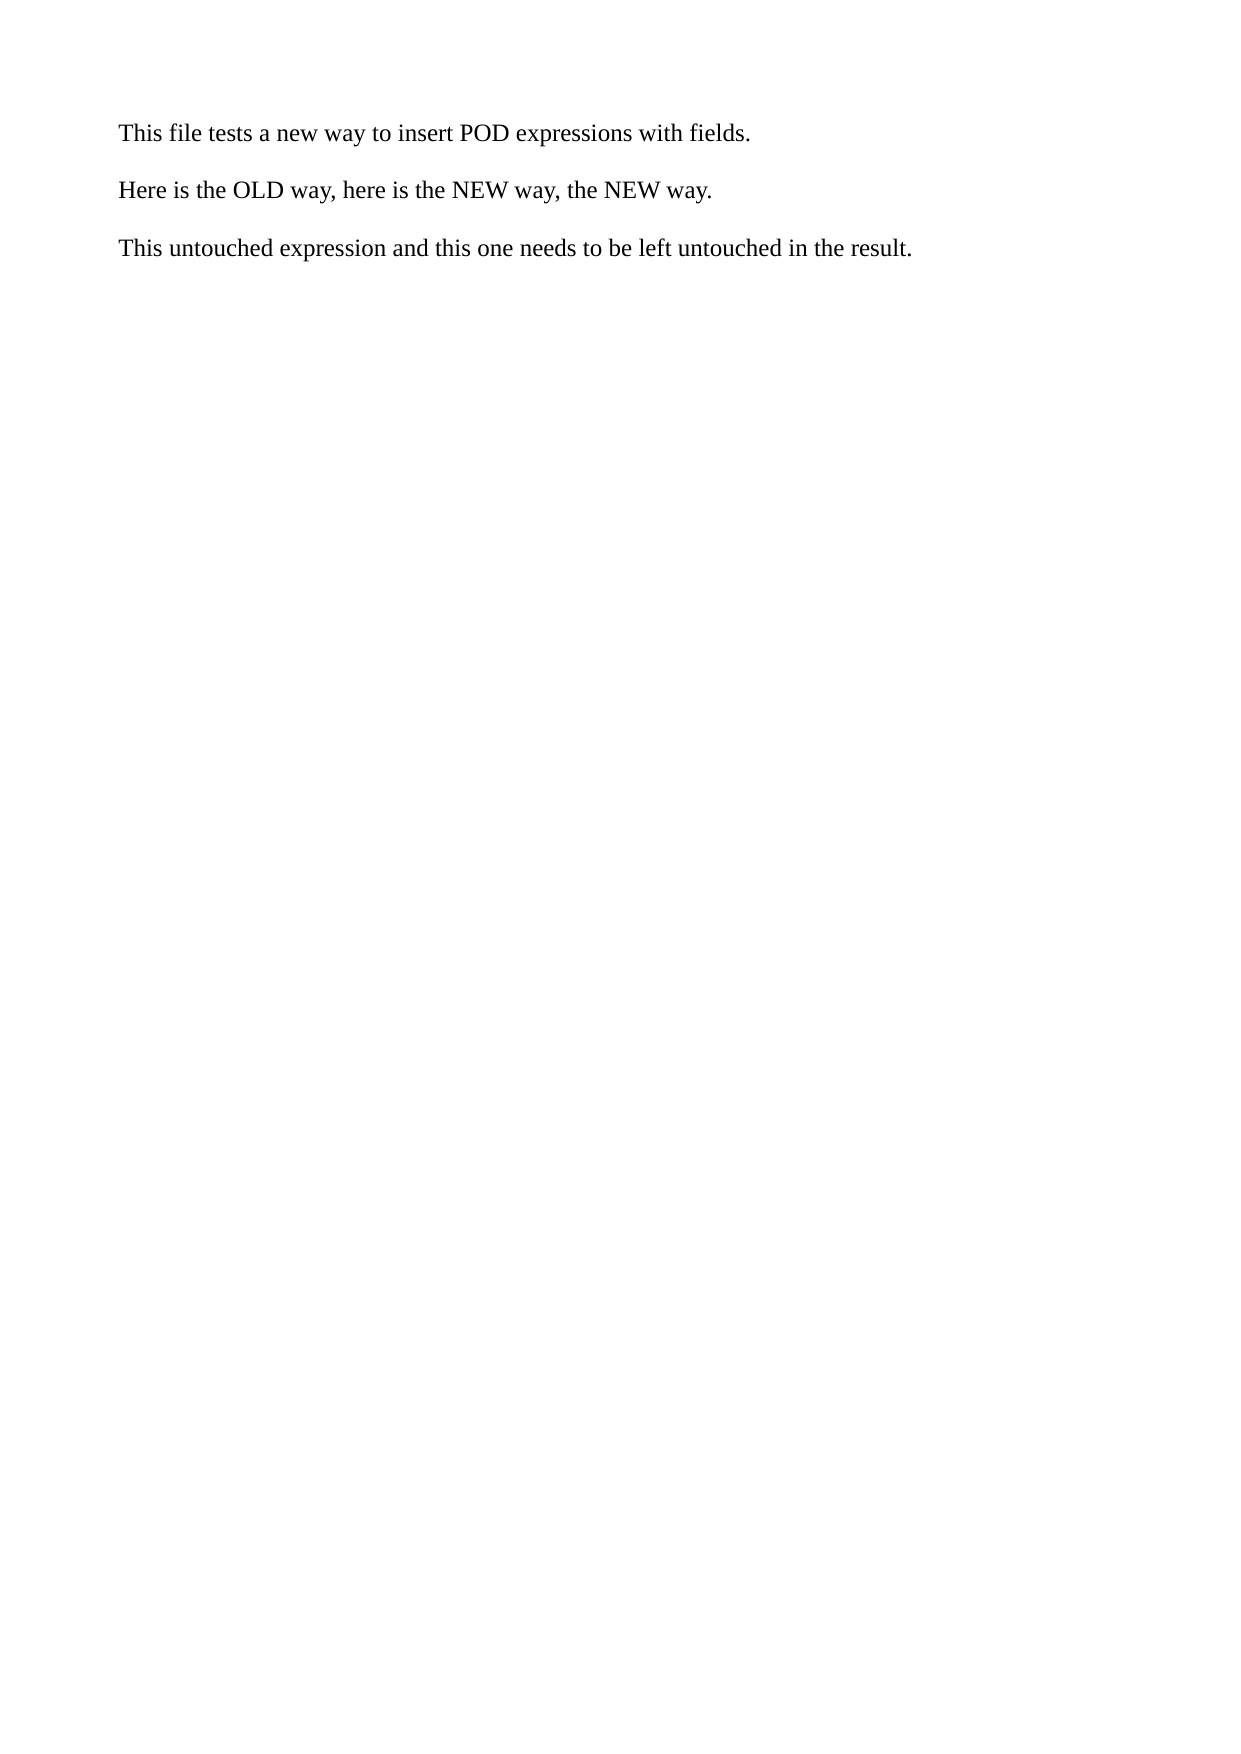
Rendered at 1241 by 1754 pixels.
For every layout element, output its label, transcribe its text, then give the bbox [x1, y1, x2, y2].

text This untouched expression and this one needs to be left untouched in the result. [118, 233, 1122, 262]
text This file tests a new way to insert POD expressions with fields. [118, 118, 1122, 147]
text Here is the OLD way, here is the NEW way, the NEW way. [118, 176, 1122, 204]
